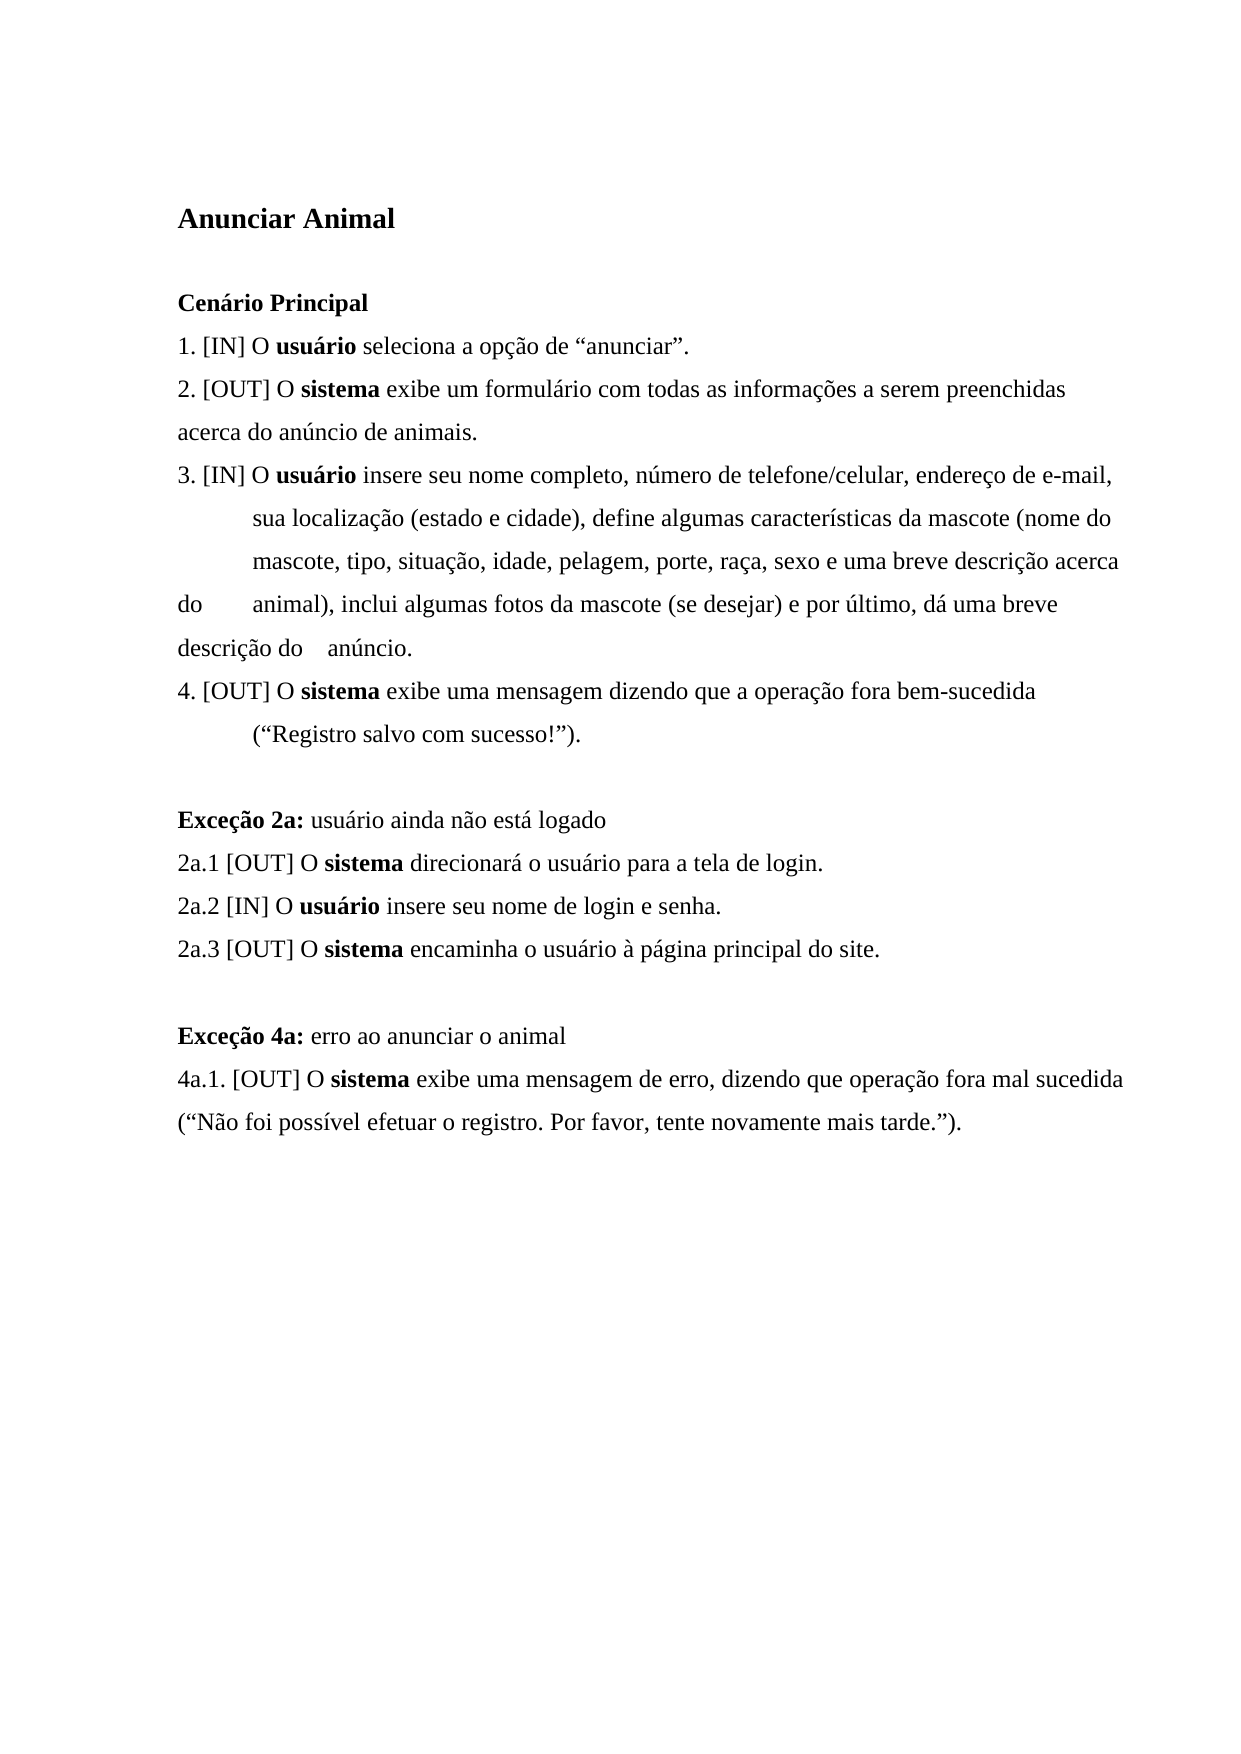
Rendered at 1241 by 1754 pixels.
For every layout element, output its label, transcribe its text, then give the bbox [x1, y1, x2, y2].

text 2a.1 [OUT] O sistema direcionará o usuário para a tela de login. [177, 848, 1126, 877]
text Cenário Principal [177, 288, 1126, 316]
text 2. [OUT] O sistema exibe um formulário com todas as informações a serem preenchidas acerca do anúncio de animais. [177, 374, 1126, 446]
text Exceção 4a: erro ao anunciar o animal [177, 1021, 1126, 1049]
text 2a.2 [IN] O usuário insere seu nome de login e senha. [177, 891, 1126, 920]
text Anunciar Animal [177, 201, 1126, 235]
text 1. [IN] O usuário seleciona a opção de “anunciar”. [177, 331, 1126, 359]
text (“Não foi possível efetuar o registro. Por favor, tente novamente mais tarde.”). [177, 1107, 1126, 1136]
text 4. [OUT] O sistema exibe uma mensagem dizendo que a operação fora bem-sucedida (“Registro salvo com sucesso!”). [177, 676, 1126, 748]
text 2a.3 [OUT] O sistema encaminha o usuário à página principal do site. [177, 934, 1126, 963]
text 4a.1. [OUT] O sistema exibe uma mensagem de erro, dizendo que operação fora mal sucedida [177, 1064, 1126, 1093]
text Exceção 2a: usuário ainda não está logado [177, 805, 1126, 834]
text 3. [IN] O usuário insere seu nome completo, número de telefone/celular, endereço de e-mail, sua localização (estado e cidade), define algumas características da mascote (nome do mascote, tipo, situação, idade, pelagem, porte, raça, sexo e uma breve descrição acerca do animal), inclui algumas fotos da mascote (se desejar) e por último, dá uma breve descrição do anúncio. [177, 460, 1126, 661]
